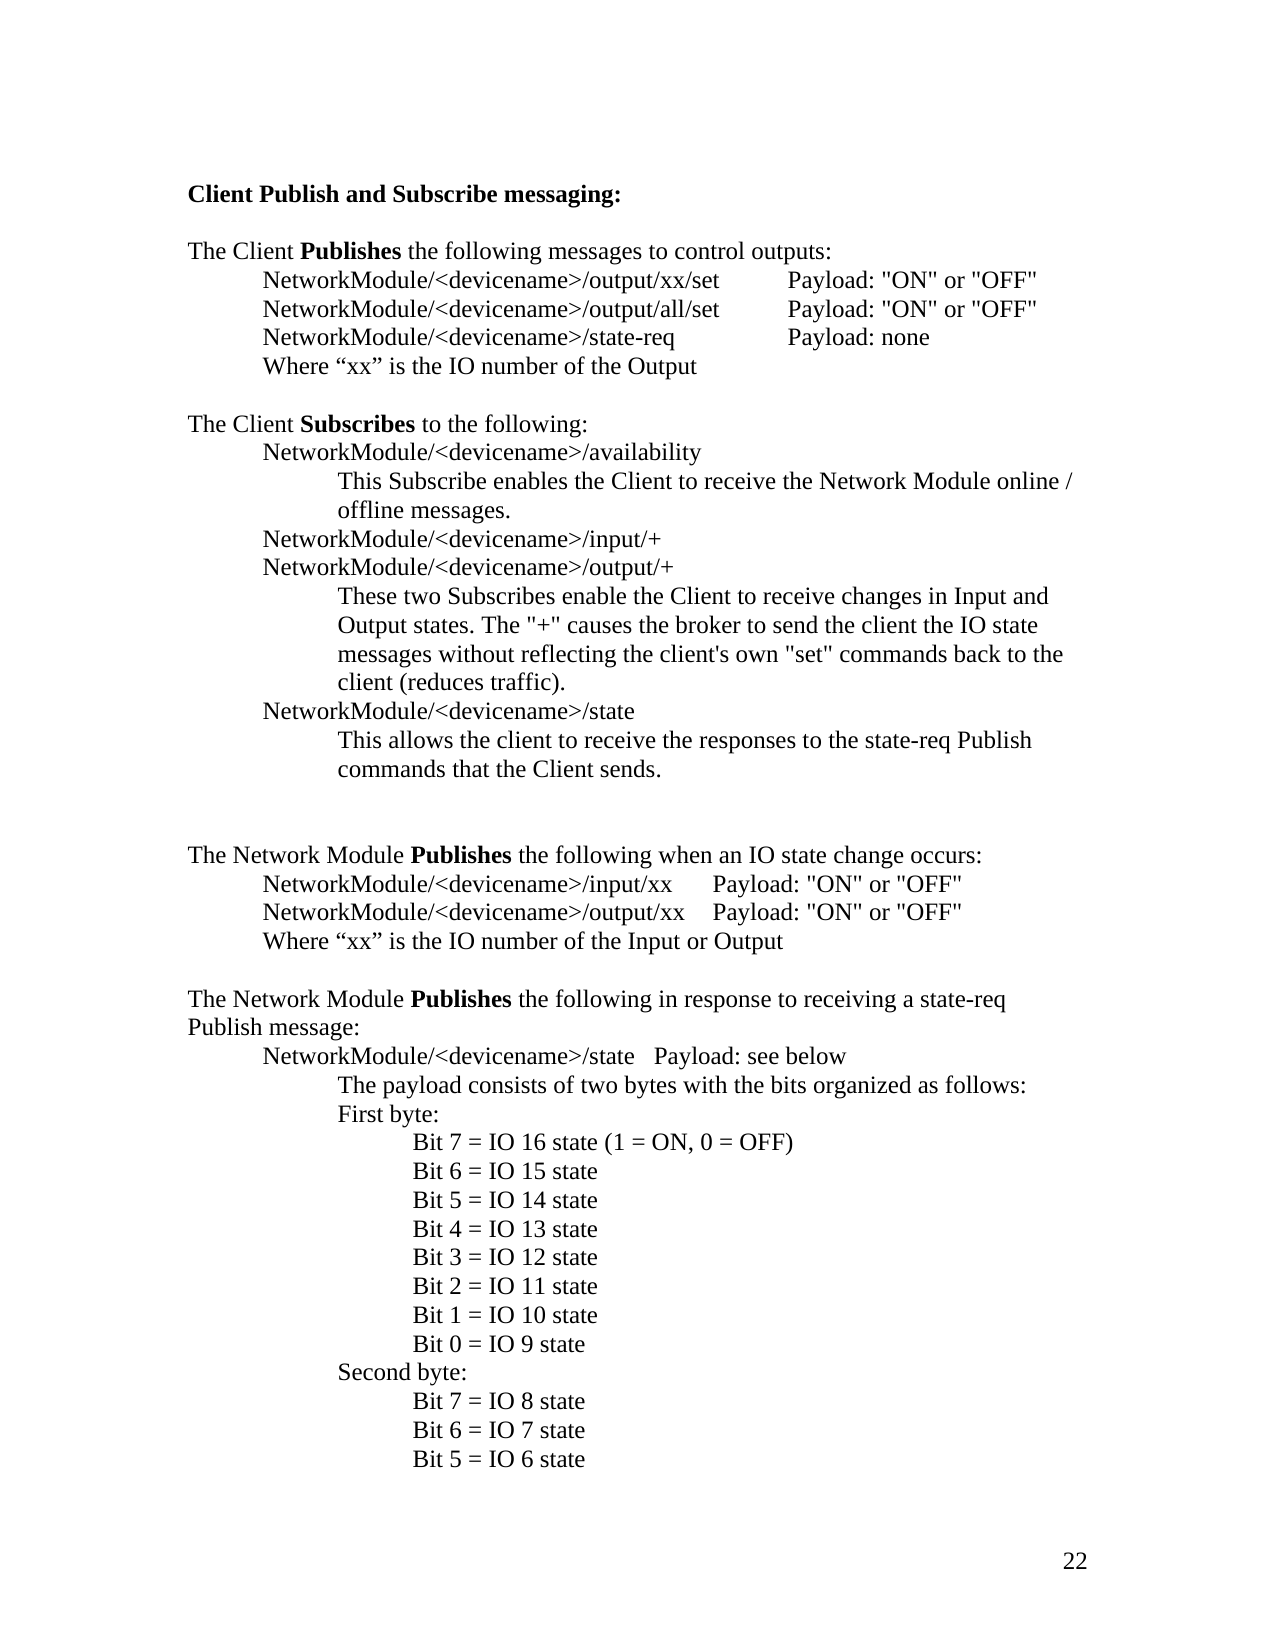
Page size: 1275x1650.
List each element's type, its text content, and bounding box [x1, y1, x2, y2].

text NetworkModule/<devicename>/output/xx/set Payload: "ON" or "OFF" [262, 265, 1087, 294]
text The Client Subscribes to the following: [187, 409, 1087, 437]
text This allows the client to receive the responses to the state-req Publish commands that the Client sends. [337, 725, 1087, 782]
text First byte: [337, 1099, 1087, 1127]
text NetworkModule/<devicename>/input/xx Payload: "ON" or "OFF" [262, 869, 1087, 897]
text Bit 0 = IO 9 state [412, 1329, 1087, 1357]
text Publish message: [187, 1012, 1087, 1041]
text NetworkModule/<devicename>/state Payload: see below [262, 1041, 1087, 1070]
text NetworkModule/<devicename>/input/+ [262, 524, 1087, 552]
text NetworkModule/<devicename>/availability [262, 437, 1087, 466]
text Bit 6 = IO 7 state [412, 1415, 1087, 1444]
text Bit 5 = IO 14 state [412, 1185, 1087, 1214]
text Bit 6 = IO 15 state [412, 1156, 1087, 1185]
text NetworkModule/<devicename>/output/+ [262, 552, 1087, 581]
text Bit 3 = IO 12 state [412, 1242, 1087, 1271]
text NetworkModule/<devicename>/state [262, 696, 1087, 725]
text Second byte: [337, 1357, 1087, 1386]
text NetworkModule/<devicename>/output/all/set Payload: "ON" or "OFF" [262, 294, 1087, 322]
text Where “xx” is the IO number of the Output [262, 351, 1087, 380]
text The payload consists of two bytes with the bits organized as follows: [337, 1070, 1087, 1099]
text Bit 4 = IO 13 state [412, 1214, 1087, 1242]
text Where “xx” is the IO number of the Input or Output [262, 926, 1087, 955]
text NetworkModule/<devicename>/output/xx Payload: "ON" or "OFF" [262, 897, 1087, 926]
text Bit 7 = IO 16 state (1 = ON, 0 = OFF) [412, 1127, 1087, 1156]
text These two Subscribes enable the Client to receive changes in Input and Output states. The "+" causes the broker to send the client the IO state messages without reflecting the client's own "set" commands back to the client (reduces traffic). [337, 581, 1087, 696]
text This Subscribe enables the Client to receive the Network Module online / offline messages. [337, 466, 1087, 524]
text Bit 1 = IO 10 state [412, 1300, 1087, 1329]
text NetworkModule/<devicename>/state-req Payload: none [262, 322, 1087, 351]
text Client Publish and Subscribe messaging: [187, 179, 1087, 207]
text Bit 2 = IO 11 state [412, 1271, 1087, 1300]
text Bit 5 = IO 6 state [412, 1444, 1087, 1472]
text The Client Publishes the following messages to control outputs: [187, 236, 1087, 265]
text Bit 7 = IO 8 state [412, 1386, 1087, 1415]
text The Network Module Publishes the following in response to receiving a state-req [187, 984, 1087, 1012]
text The Network Module Publishes the following when an IO state change occurs: [187, 840, 1087, 869]
